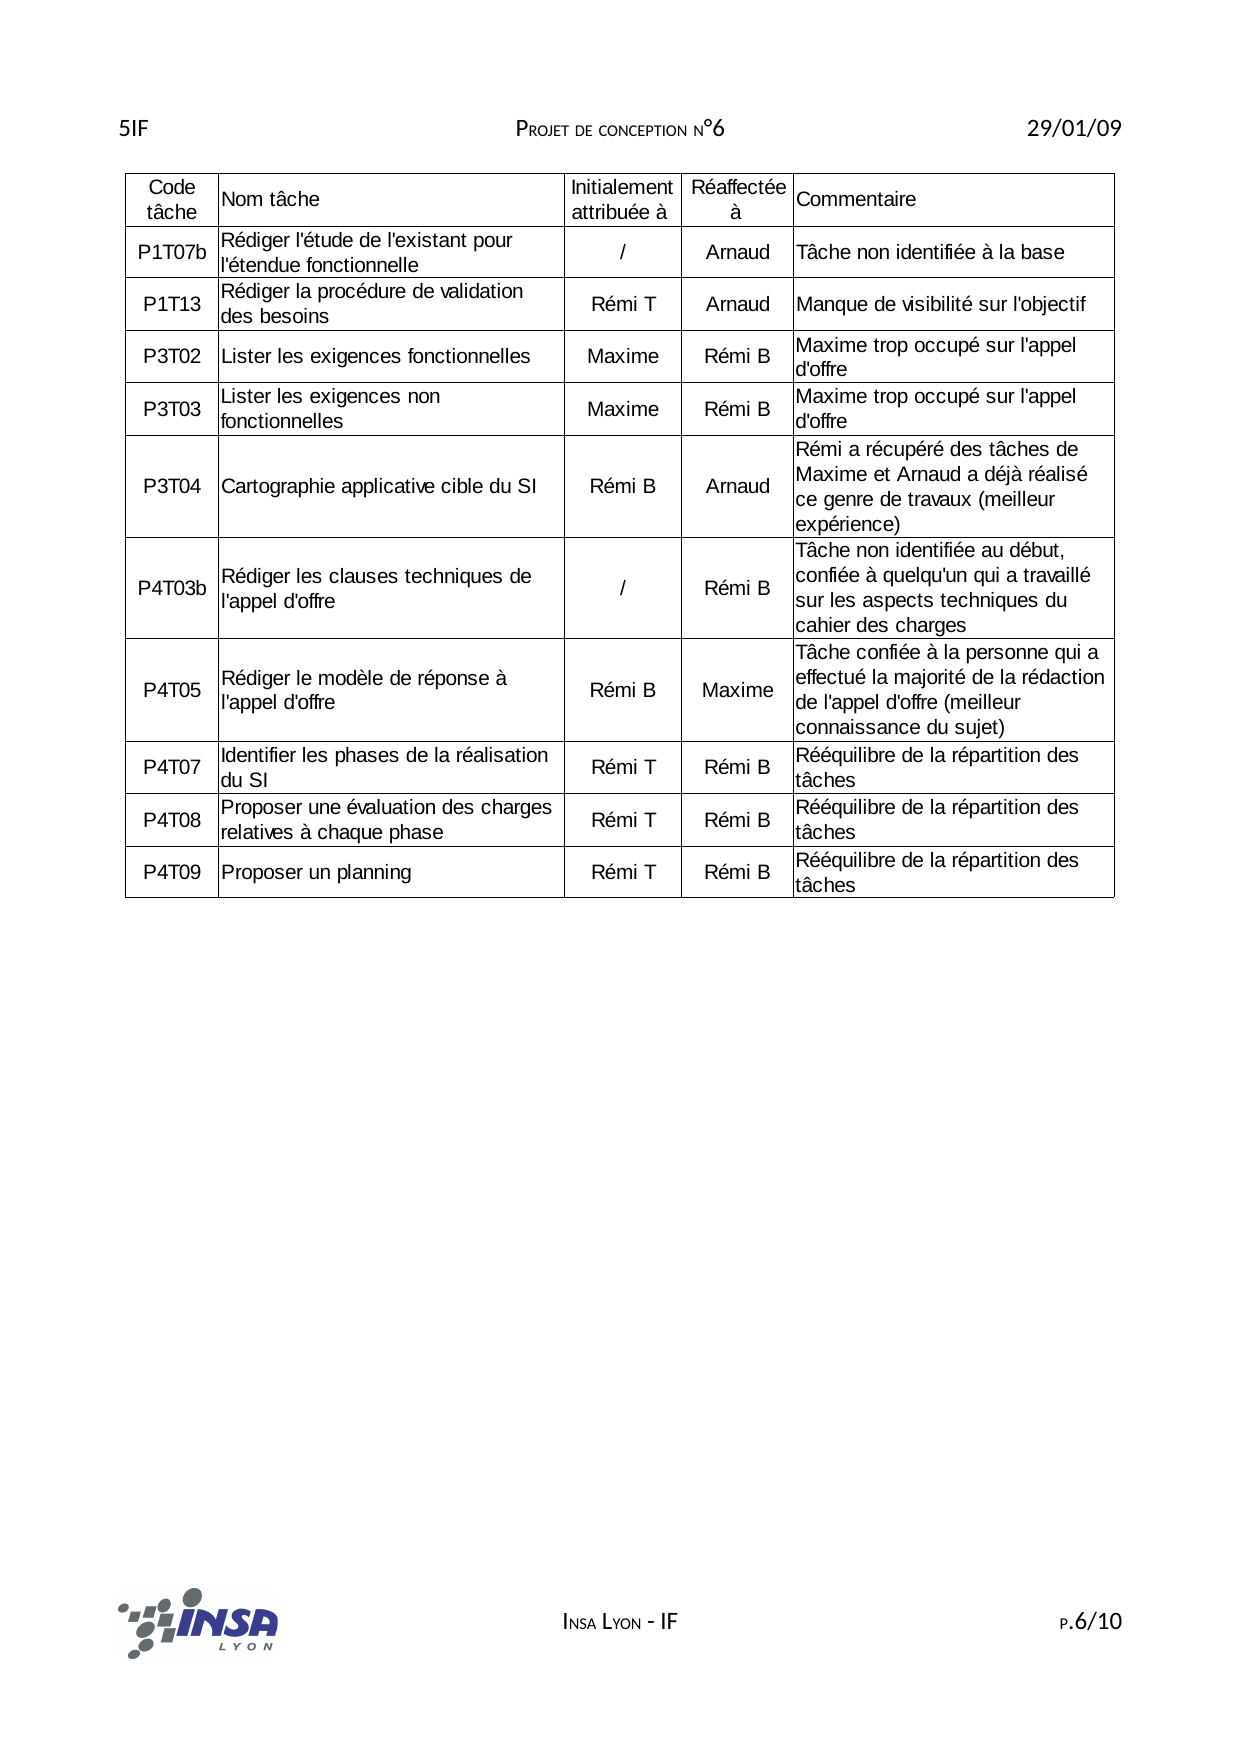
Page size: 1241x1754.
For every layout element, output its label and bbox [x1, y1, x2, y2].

picture [118, 1588, 278, 1659]
